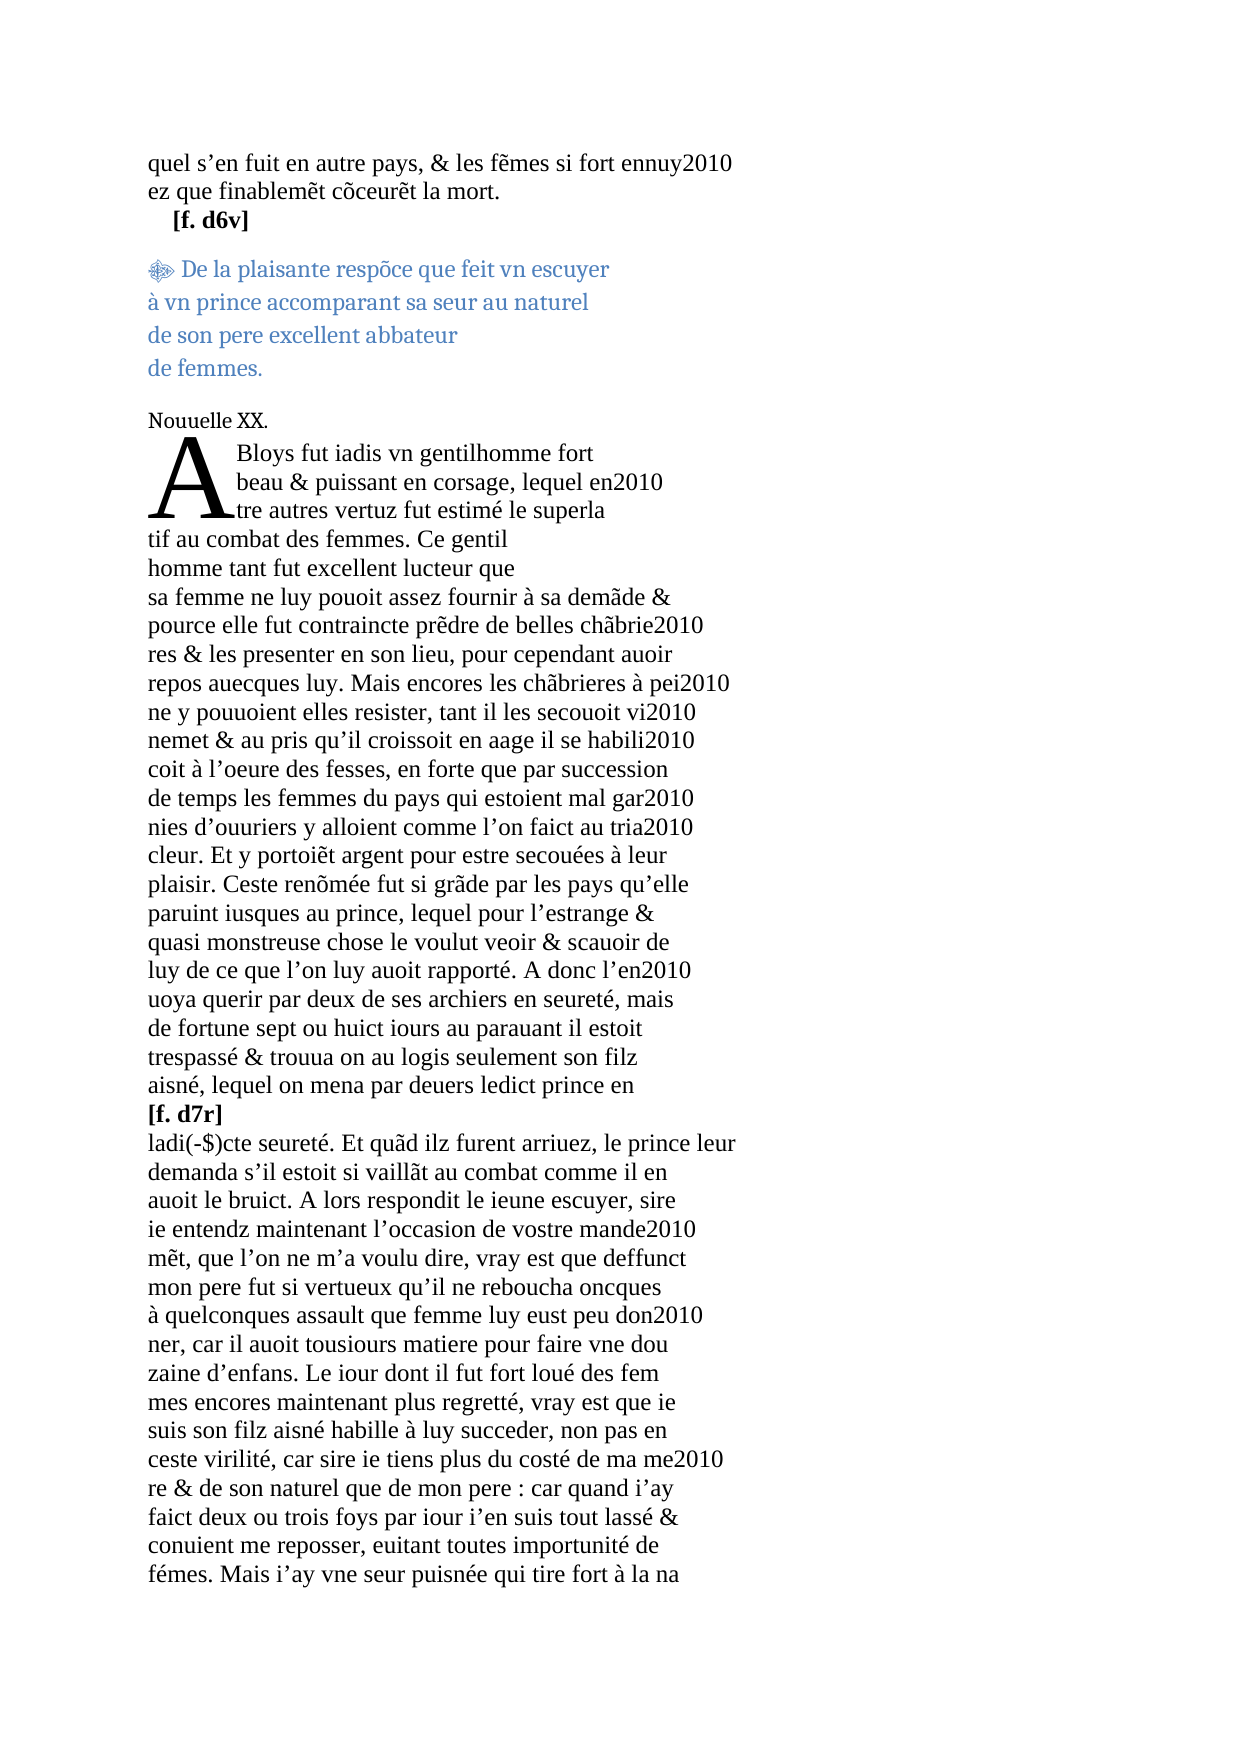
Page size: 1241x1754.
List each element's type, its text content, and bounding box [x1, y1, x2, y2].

text [f. d6v] [148, 205, 1093, 234]
subtitle Nouuelle XX. [148, 408, 1093, 434]
text quel s’en fuit en autre pays, & les fẽmes si fort ennuy2010 ez que finablemẽt cõceurẽt la mort. [148, 148, 1093, 205]
subtitle ❧ De la plaisante respõce que feit vn escuyer à vn prince accomparant sa seur au naturel de son pere excellent abbateur de femmes. [148, 255, 1093, 382]
text ABloys fut iadis vn gentilhomme fort beau & puissant en corsage, lequel en2010 tre autres vertuz fut estimé le superla tif au combat des femmes. Ce gentil homme tant fut excellent lucteur que sa femme ne luy pouoit assez fournir à sa demãde & pource elle fut contraincte prẽdre de belles chãbrie2010 res & les presenter en son lieu, pour cependant auoir repos auecques luy. Mais encores les chãbrieres à pei2010 ne y pouuoient elles resister, tant il les secouoit vi2010 nemet & au pris qu’il croissoit en aage il se habili2010 coit à l’oeure des fesses, en forte que par succession de temps les femmes du pays qui estoient mal gar2010 nies d’ouuriers y alloient comme l’on faict au tria2010 cleur. Et y portoiẽt argent pour estre secouées à leur plaisir. Ceste renõmée fut si grãde par les pays qu’elle paruint iusques au prince, lequel pour l’estrange & quasi monstreuse chose le voulut veoir & scauoir de luy de ce que l’on luy auoit rapporté. A donc l’en2010 uoya querir par deux de ses archiers en seureté, mais de fortune sept ou huict iours au parauant il estoit trespassé & trouua on au logis seulement son filz aisné, lequel on mena par deuers ledict prince en [f. d7r] ladi(-$)cte seureté. Et quãd ilz furent arriuez, le prince leur demanda s’il estoit si vaillãt au combat comme il en auoit le bruict. A lors respondit le ieune escuyer, sire ie entendz maintenant l’occasion de vostre mande2010 mẽt, que l’on ne m’a voulu dire, vray est que deffunct mon pere fut si vertueux qu’il ne reboucha oncques à quelconques assault que femme luy eust peu don2010 ner, car il auoit tousiours matiere pour faire vne dou zaine d’enfans. Le iour dont il fut fort loué des fem mes encores maintenant plus regretté, vray est que ie suis son filz aisné habille à luy succeder, non pas en ceste virilité, car sire ie tiens plus du costé de ma me2010 re & de son naturel que de mon pere : car quand i’ay faict deux ou trois foys par iour i’en suis tout lassé & conuient me reposser, euitant toutes importunité de fémes. Mais i’ay vne seur puisnée qui tire fort à la na [148, 438, 1093, 1588]
